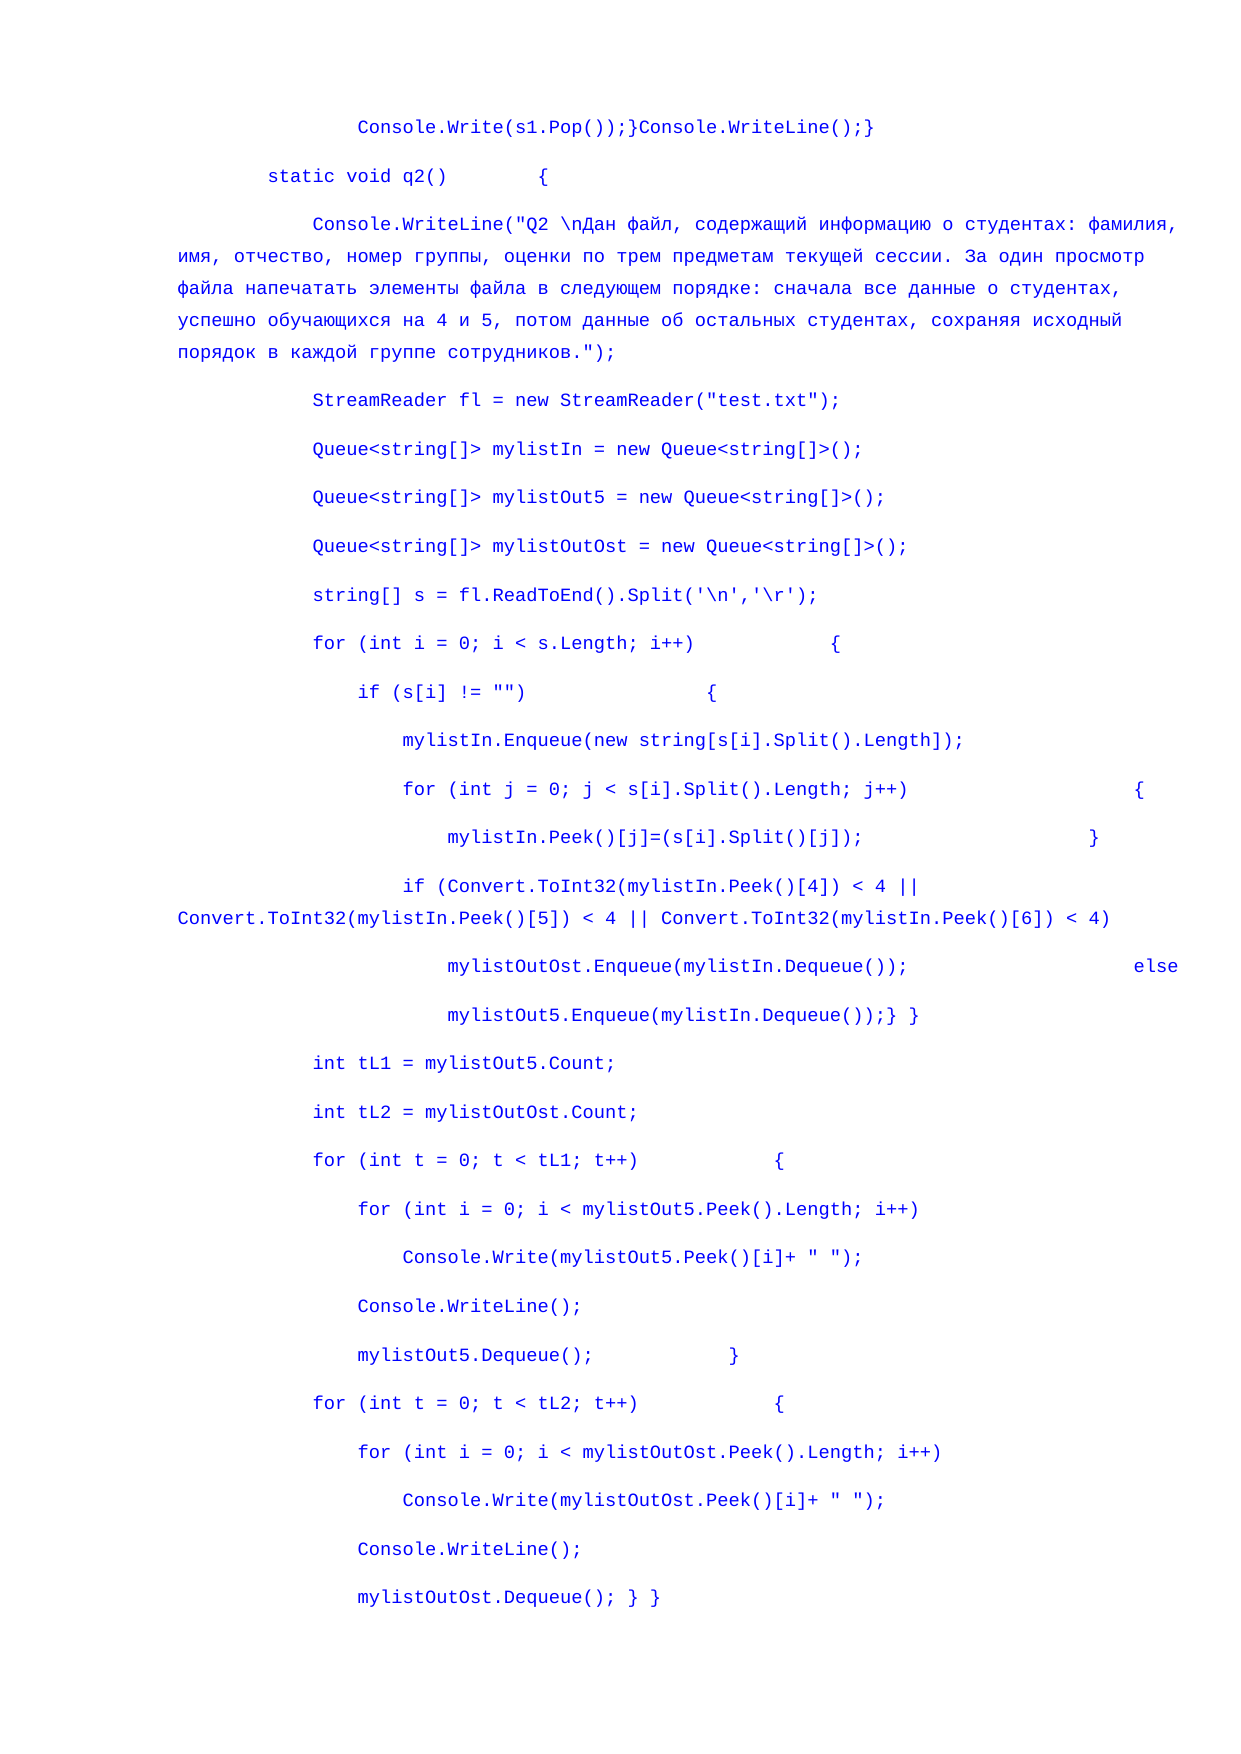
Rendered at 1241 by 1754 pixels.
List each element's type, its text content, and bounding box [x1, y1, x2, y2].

text if (s[i] != "") { [177, 682, 1181, 704]
text for (int i = 0; i < mylistOut5.Peek().Length; i++) [177, 1200, 1181, 1221]
text mylistIn.Peek()[j]=(s[i].Split()[j]); } [177, 828, 1181, 849]
text for (int i = 0; i < s.Length; i++) { [177, 634, 1181, 655]
text mylistOutOst.Dequeue(); } } [177, 1588, 1181, 1609]
text int tL2 = mylistOutOst.Count; [177, 1103, 1181, 1124]
text mylistOutOst.Enqueue(mylistIn.Dequeue()); else [177, 957, 1181, 978]
text for (int j = 0; j < s[i].Split().Length; j++) { [177, 779, 1181, 801]
text Queue<string[]> mylistIn = new Queue<string[]>(); [177, 440, 1181, 461]
text for (int t = 0; t < tL1; t++) { [177, 1151, 1181, 1172]
text Console.Write(mylistOutOst.Peek()[i]+ " "); [177, 1491, 1181, 1512]
text int tL1 = mylistOut5.Count; [177, 1054, 1181, 1075]
text Console.WriteLine(); [177, 1297, 1181, 1318]
text string[] s = fl.ReadToEnd().Split('\n','\r'); [177, 585, 1181, 607]
text Console.WriteLine(); [177, 1539, 1181, 1561]
text mylistIn.Enqueue(new string[s[i].Split().Length]); [177, 731, 1181, 752]
text static void q2() { [177, 167, 1181, 188]
text Console.Write(s1.Pop());}Console.WriteLine();} [177, 118, 1181, 139]
text StreamReader fl = new StreamReader("test.txt"); [177, 391, 1181, 412]
text for (int i = 0; i < mylistOutOst.Peek().Length; i++) [177, 1442, 1181, 1464]
text Queue<string[]> mylistOutOst = new Queue<string[]>(); [177, 537, 1181, 558]
text for (int t = 0; t < tL2; t++) { [177, 1394, 1181, 1415]
text Queue<string[]> mylistOut5 = new Queue<string[]>(); [177, 488, 1181, 509]
text mylistOut5.Enqueue(mylistIn.Dequeue());} } [177, 1006, 1181, 1027]
text mylistOut5.Dequeue(); } [177, 1345, 1181, 1367]
text Console.Write(mylistOut5.Peek()[i]+ " "); [177, 1248, 1181, 1269]
text Console.WriteLine("Q2 \nДан файл, содержащий информацию о студентах: фамилия, имя, отчество, номер группы, оценки по трем предметам текущей сессии. За один просмотр файла напечатать элементы файла в следующем порядке: сначала все данные о студентах, успешно обучающихся на 4 и 5, потом данные об остальных студентах, сохраняя исходный порядок в каждой группе сотрудников."); [177, 215, 1181, 364]
text if (Convert.ToInt32(mylistIn.Peek()[4]) < 4 || Convert.ToInt32(mylistIn.Peek()[5]) < 4 || Convert.ToInt32(mylistIn.Peek()[6]) < 4) [177, 877, 1181, 930]
